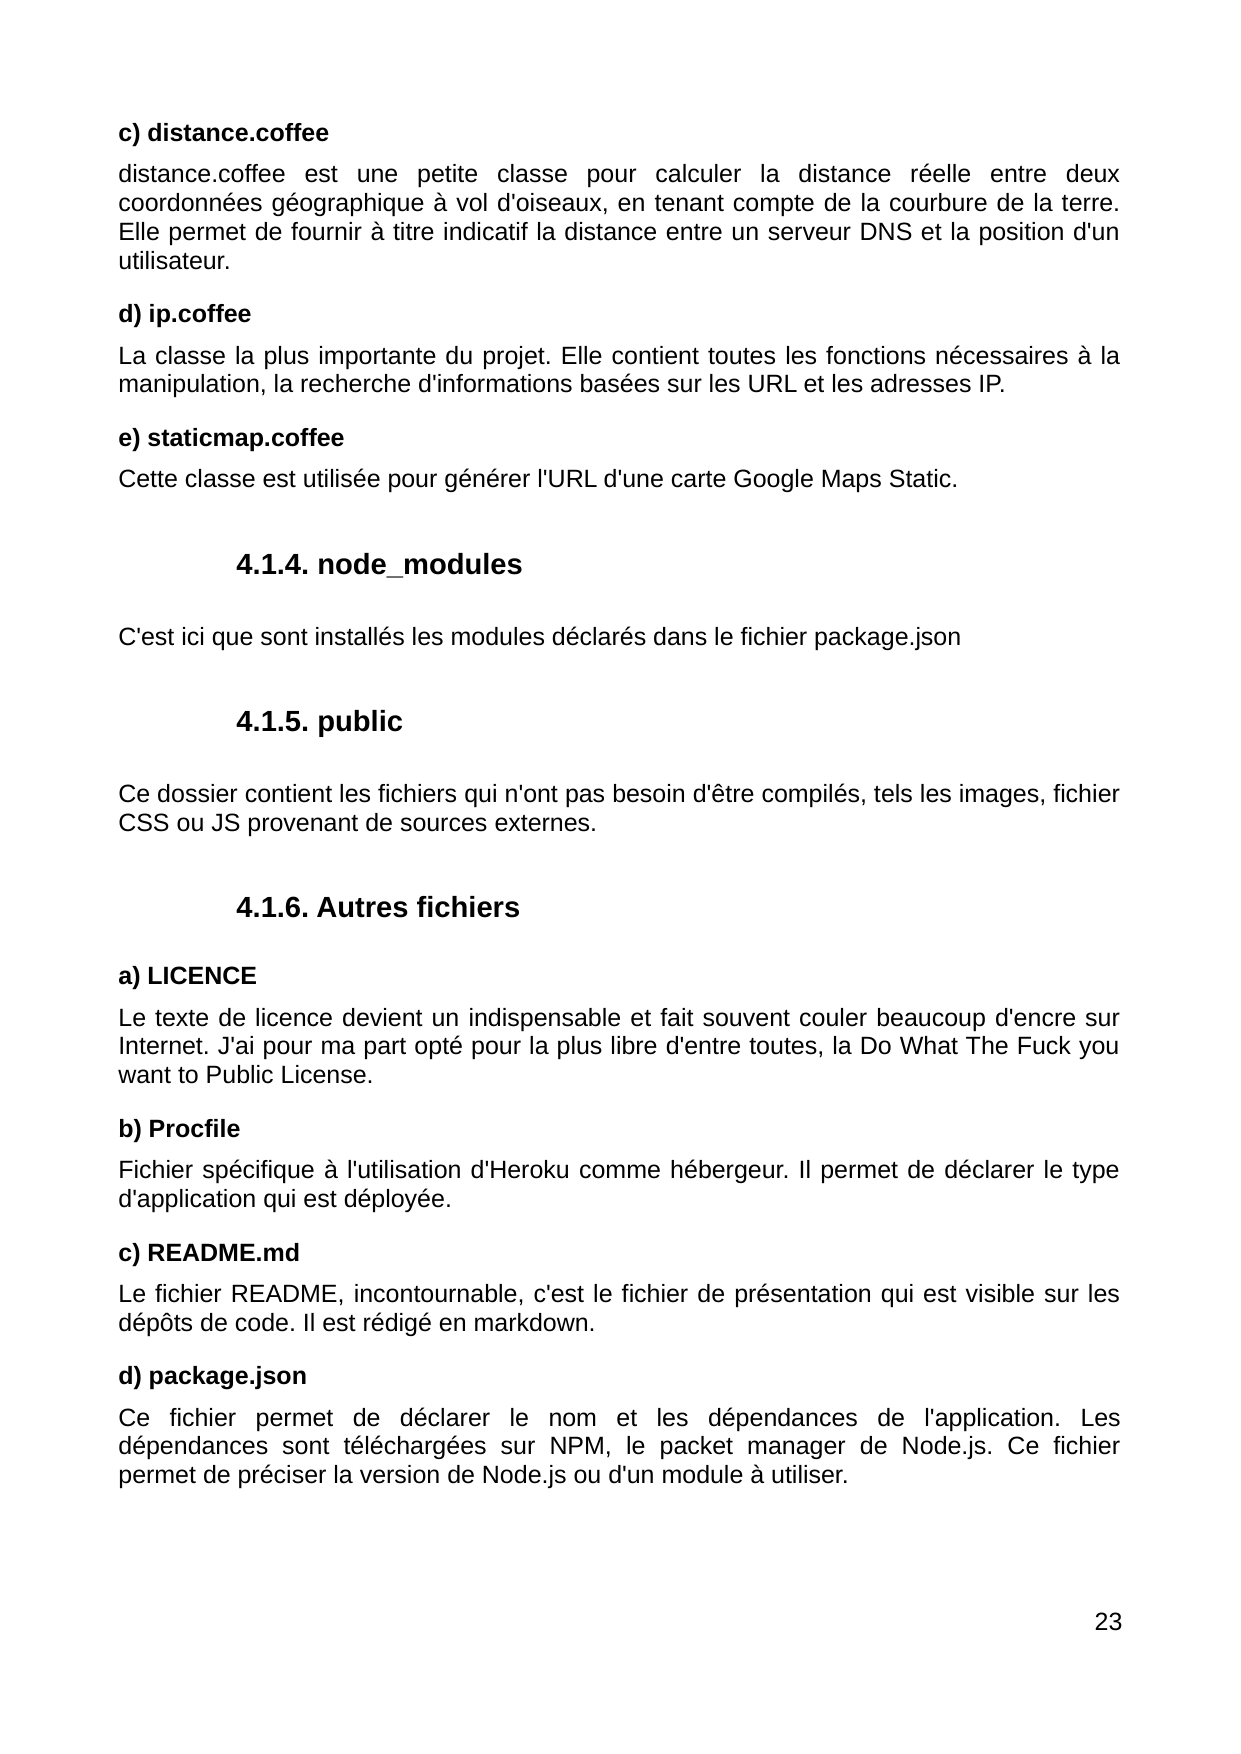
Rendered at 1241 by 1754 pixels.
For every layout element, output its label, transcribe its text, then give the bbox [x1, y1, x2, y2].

text Ce dossier contient les fichiers qui n'ont pas besoin d'être compilés, tels les images, fichier CSS ou JS provenant de sources externes. [118, 779, 1122, 836]
subtitle d) package.json [118, 1361, 1122, 1390]
text Le fichier README, incontournable, c'est le fichier de présentation qui est visible sur les dépôts de code. Il est rédigé en markdown. [118, 1279, 1122, 1336]
text distance.coffee est une petite classe pour calculer la distance réelle entre deux coordonnées géographique à vol d'oiseaux, en tenant compte de la courbure de la terre. Elle permet de fournir à titre indicatif la distance entre un serveur DNS et la position d'un utilisateur. [118, 159, 1122, 274]
text Le texte de licence devient un indispensable et fait souvent couler beaucoup d'encre sur Internet. J'ai pour ma part opté pour la plus libre d'entre toutes, la Do What The Fuck you want to Public License. [118, 1002, 1122, 1089]
subtitle b) Procfile [118, 1114, 1122, 1142]
text Fichier spécifique à l'utilisation d'Heroku comme hébergeur. Il permet de déclarer le type d'application qui est déployée. [118, 1155, 1122, 1212]
subtitle c) distance.coffee [118, 118, 1122, 147]
subtitle d) ip.coffee [118, 299, 1122, 328]
subtitle c) README.md [118, 1237, 1122, 1266]
subtitle 4.1.5. public [236, 704, 1122, 738]
text Ce fichier permet de déclarer le nom et les dépendances de l'application. Les dépendances sont téléchargées sur NPM, le packet manager de Node.js. Ce fichier permet de préciser la version de Node.js ou d'un module à utiliser. [118, 1402, 1122, 1489]
text La classe la plus importante du projet. Elle contient toutes les fonctions nécessaires à la manipulation, la recherche d'informations basées sur les URL et les adresses IP. [118, 341, 1122, 398]
subtitle a) LICENCE [118, 961, 1122, 990]
subtitle 4.1.4. node_modules [236, 547, 1122, 580]
subtitle e) staticmap.coffee [118, 423, 1122, 452]
text Cette classe est utilisée pour générer l'URL d'une carte Google Maps Static. [118, 464, 1122, 493]
text C'est ici que sont installés les modules déclarés dans le fichier package.json [118, 622, 1122, 650]
subtitle 4.1.6. Autres fichiers [236, 890, 1122, 924]
